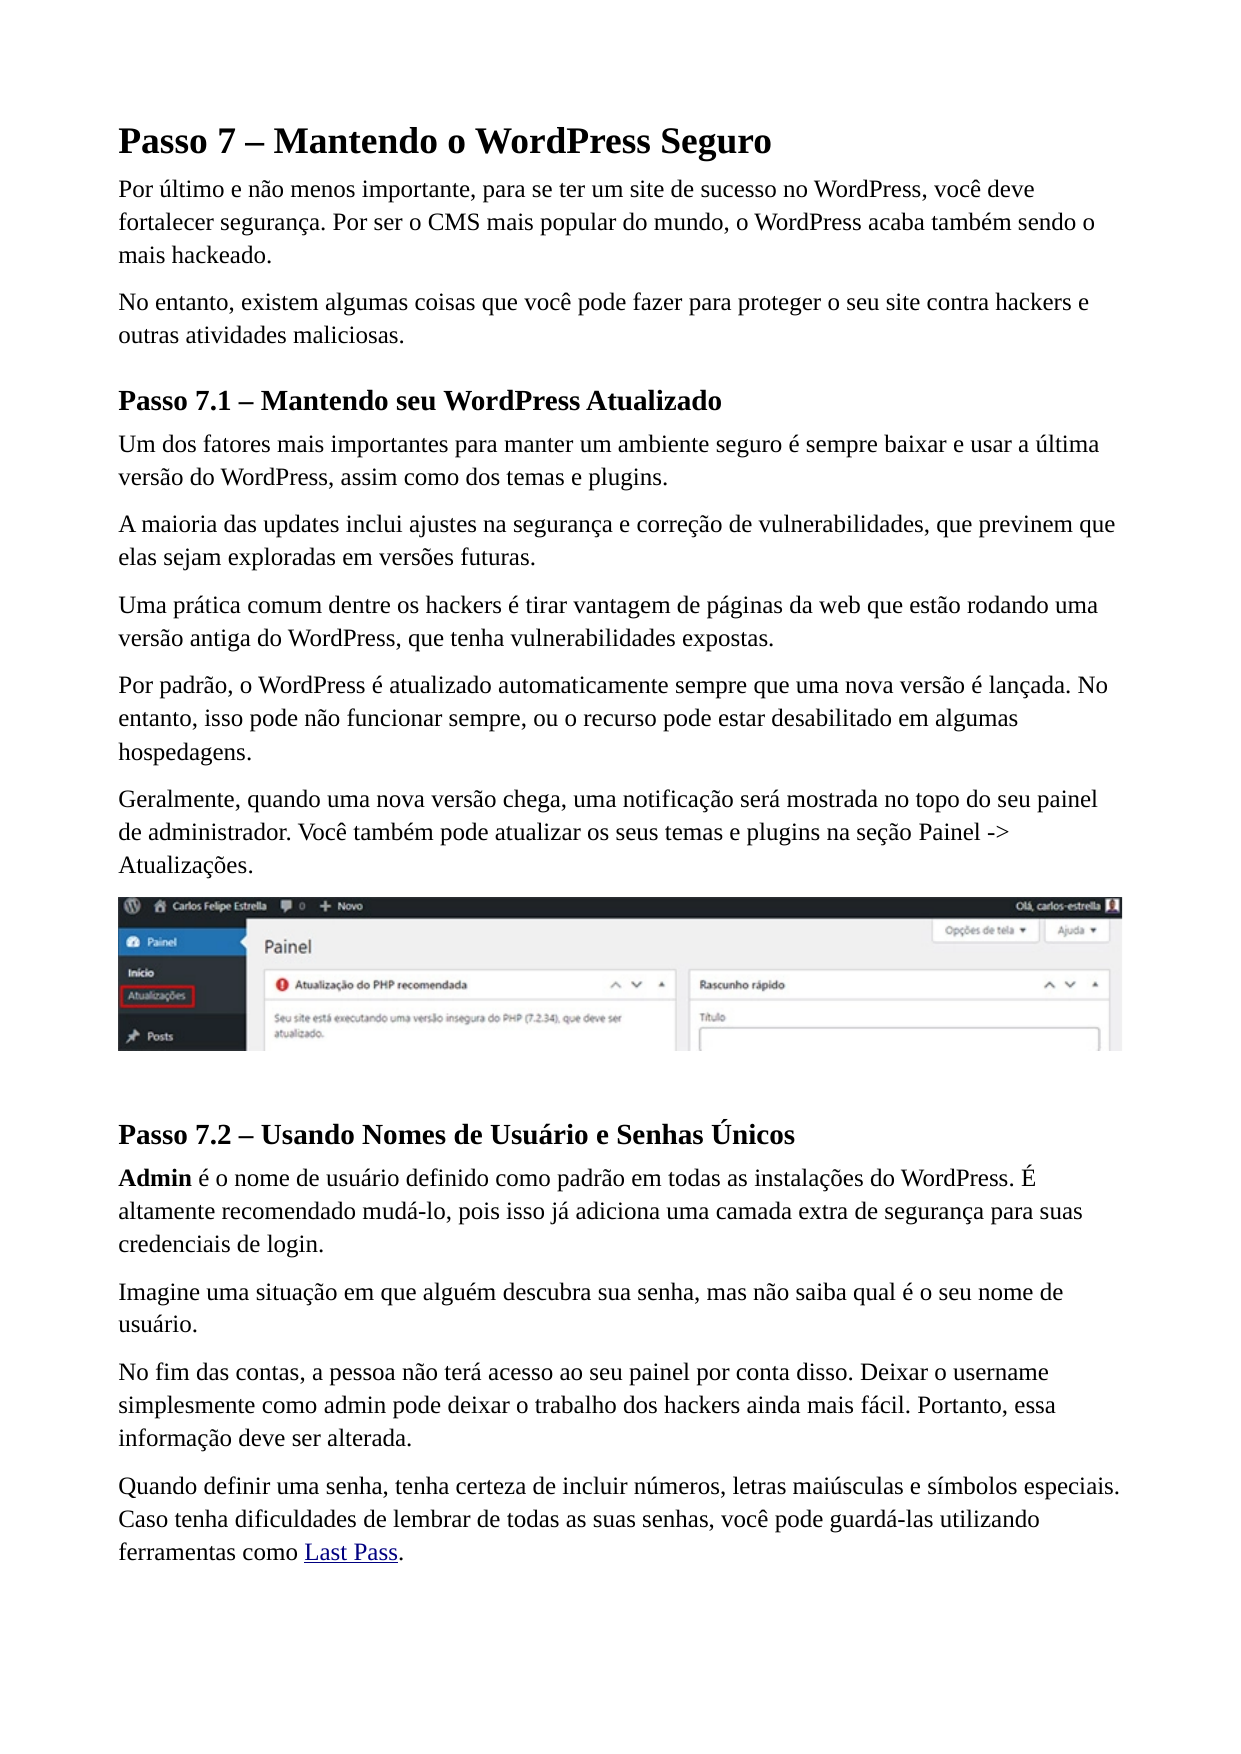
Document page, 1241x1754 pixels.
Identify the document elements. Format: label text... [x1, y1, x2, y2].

text Imagine uma situação em que alguém descubra sua senha, mas não saiba qual é o seu nome de usuário. [118, 1277, 1122, 1338]
text Por padrão, o WordPress é atualizado automaticamente sempre que uma nova versão é lançada. No entanto, isso pode não funcionar sempre, ou o recurso pode estar desabilitado em algumas hospedagens. [118, 671, 1122, 765]
text Por último e não menos importante, para se ter um site de sucesso no WordPress, você deve fortalecer segurança. Por ser o CMS mais popular do mundo, o WordPress acaba também sendo o mais hackeado. [118, 174, 1122, 268]
text Admin é o nome de usuário definido como padrão em todas as instalações do WordPress. É altamente recomendado mudá-lo, pois isso já adiciona uma camada extra de segurança para suas credenciais de login. [118, 1163, 1122, 1258]
text Geralmente, quando uma nova versão chega, uma notificação será mostrada no topo do seu painel de administrador. Você também pode atualizar os seus temas e plugins na seção Painel -> Atualizações. [118, 784, 1122, 879]
text Uma prática comum dentre os hackers é tirar vantagem de páginas da web que estão rodando uma versão antiga do WordPress, que tenha vulnerabilidades expostas. [118, 590, 1122, 652]
picture [118, 897, 1123, 1051]
text Quando definir uma senha, tenha certeza de incluir números, letras maiúsculas e símbolos especiais. Caso tenha dificuldades de lembrar de todas as suas senhas, você pode guardá-las utilizando ferramentas como Last Pass. [118, 1471, 1122, 1566]
text Um dos fatores mais importantes para manter um ambiente seguro é sempre baixar e usar a última versão do WordPress, assim como dos temas e plugins. [118, 429, 1122, 490]
text No entanto, existem algumas coisas que você pode fazer para proteger o seu site contra hackers e outras atividades maliciosas. [118, 287, 1122, 349]
subtitle Passo 7 – Mantendo o WordPress Seguro [118, 118, 1122, 161]
text A maioria das updates inclui ajustes na segurança e correção de vulnerabilidades, que previnem que elas sejam exploradas em versões futuras. [118, 509, 1122, 571]
subtitle Passo 7.1 – Mantendo seu WordPress Atualizado [118, 383, 1122, 416]
text No fim das contas, a pessoa não terá acesso ao seu painel por conta disso. Deixar o username simplesmente como admin pode deixar o trabalho dos hackers ainda mais fácil. Portanto, essa informação deve ser alterada. [118, 1357, 1122, 1452]
subtitle Passo 7.2 – Usando Nomes de Usuário e Senhas Únicos [118, 1117, 1122, 1150]
